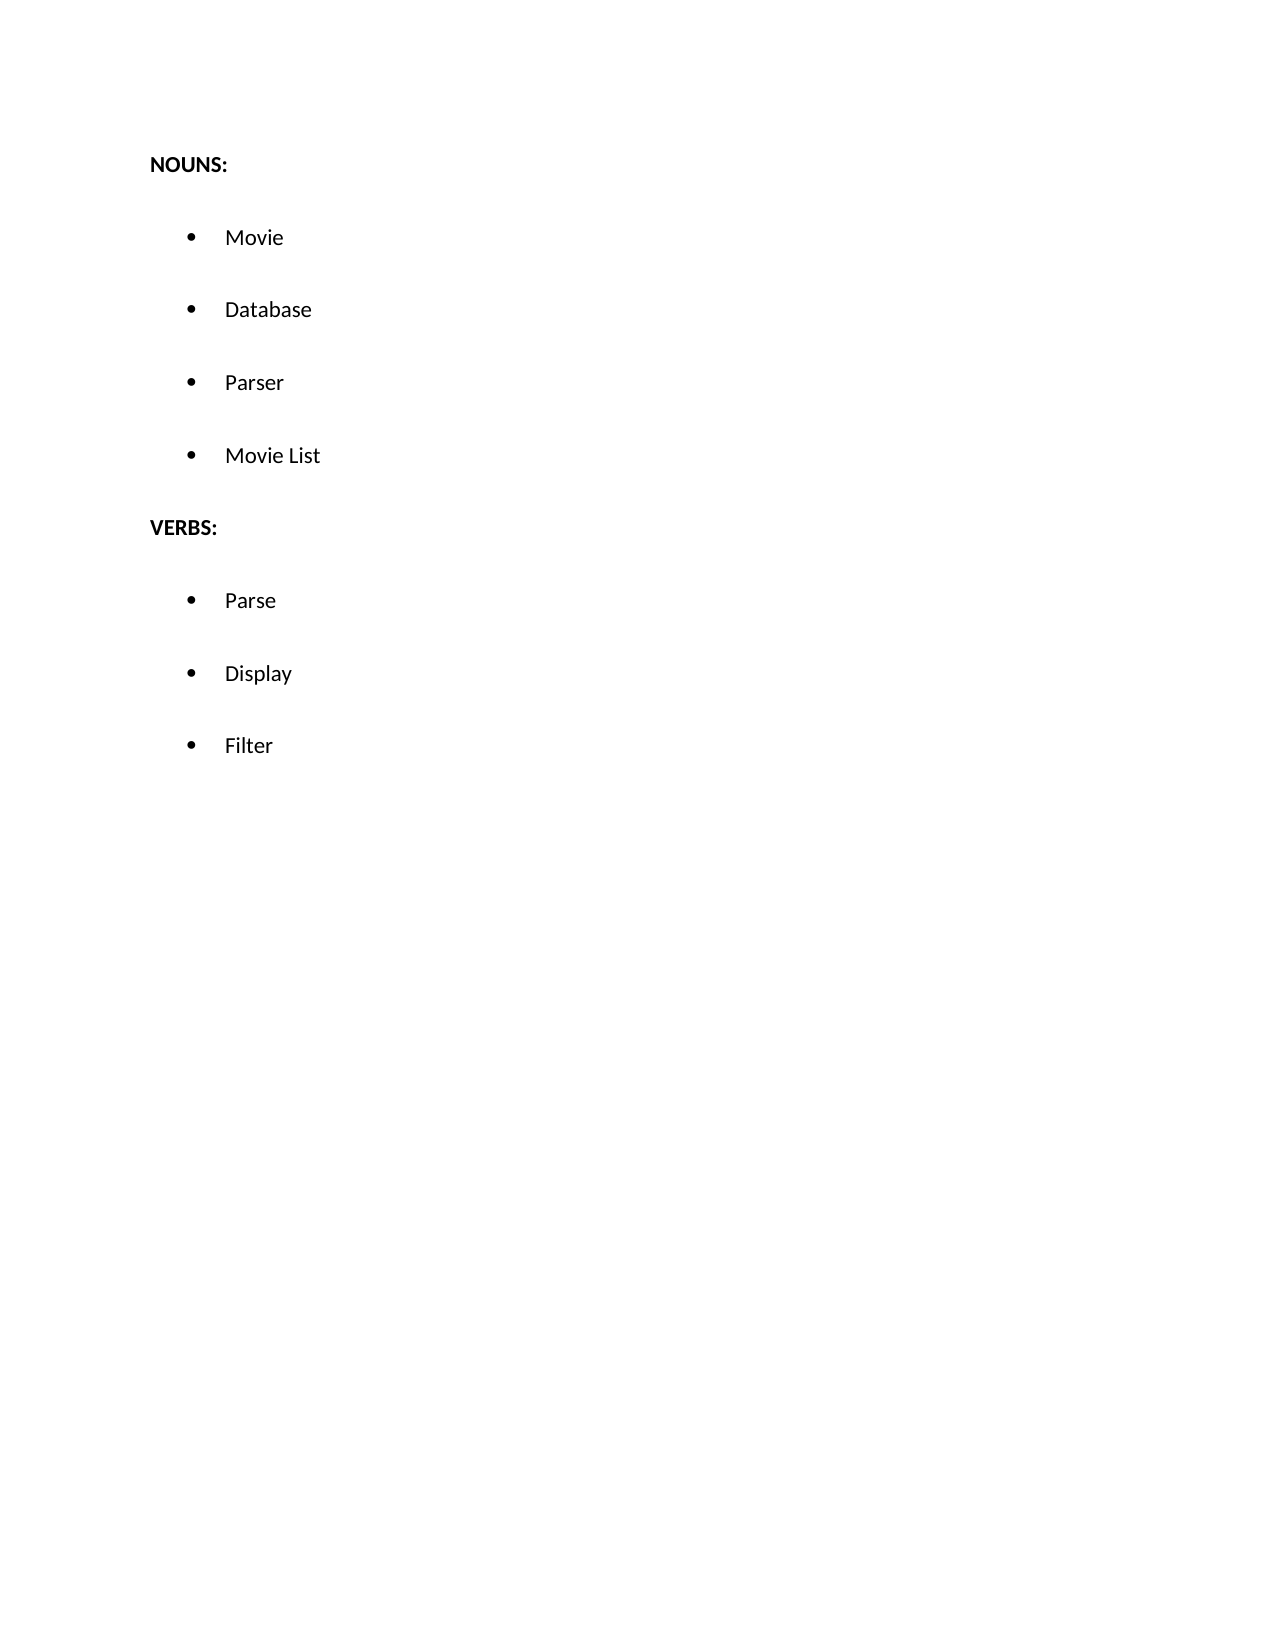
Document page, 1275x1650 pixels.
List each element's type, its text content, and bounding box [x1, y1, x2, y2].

list Parse [187, 586, 1125, 614]
list Movie [187, 223, 1125, 251]
list Display [187, 659, 1125, 687]
list Filter [187, 732, 1125, 760]
text VERBS: [150, 513, 1125, 542]
list Parser [187, 368, 1125, 396]
text NOUNS: [150, 150, 1125, 178]
list Database [187, 295, 1125, 323]
list Movie List [187, 441, 1125, 469]
